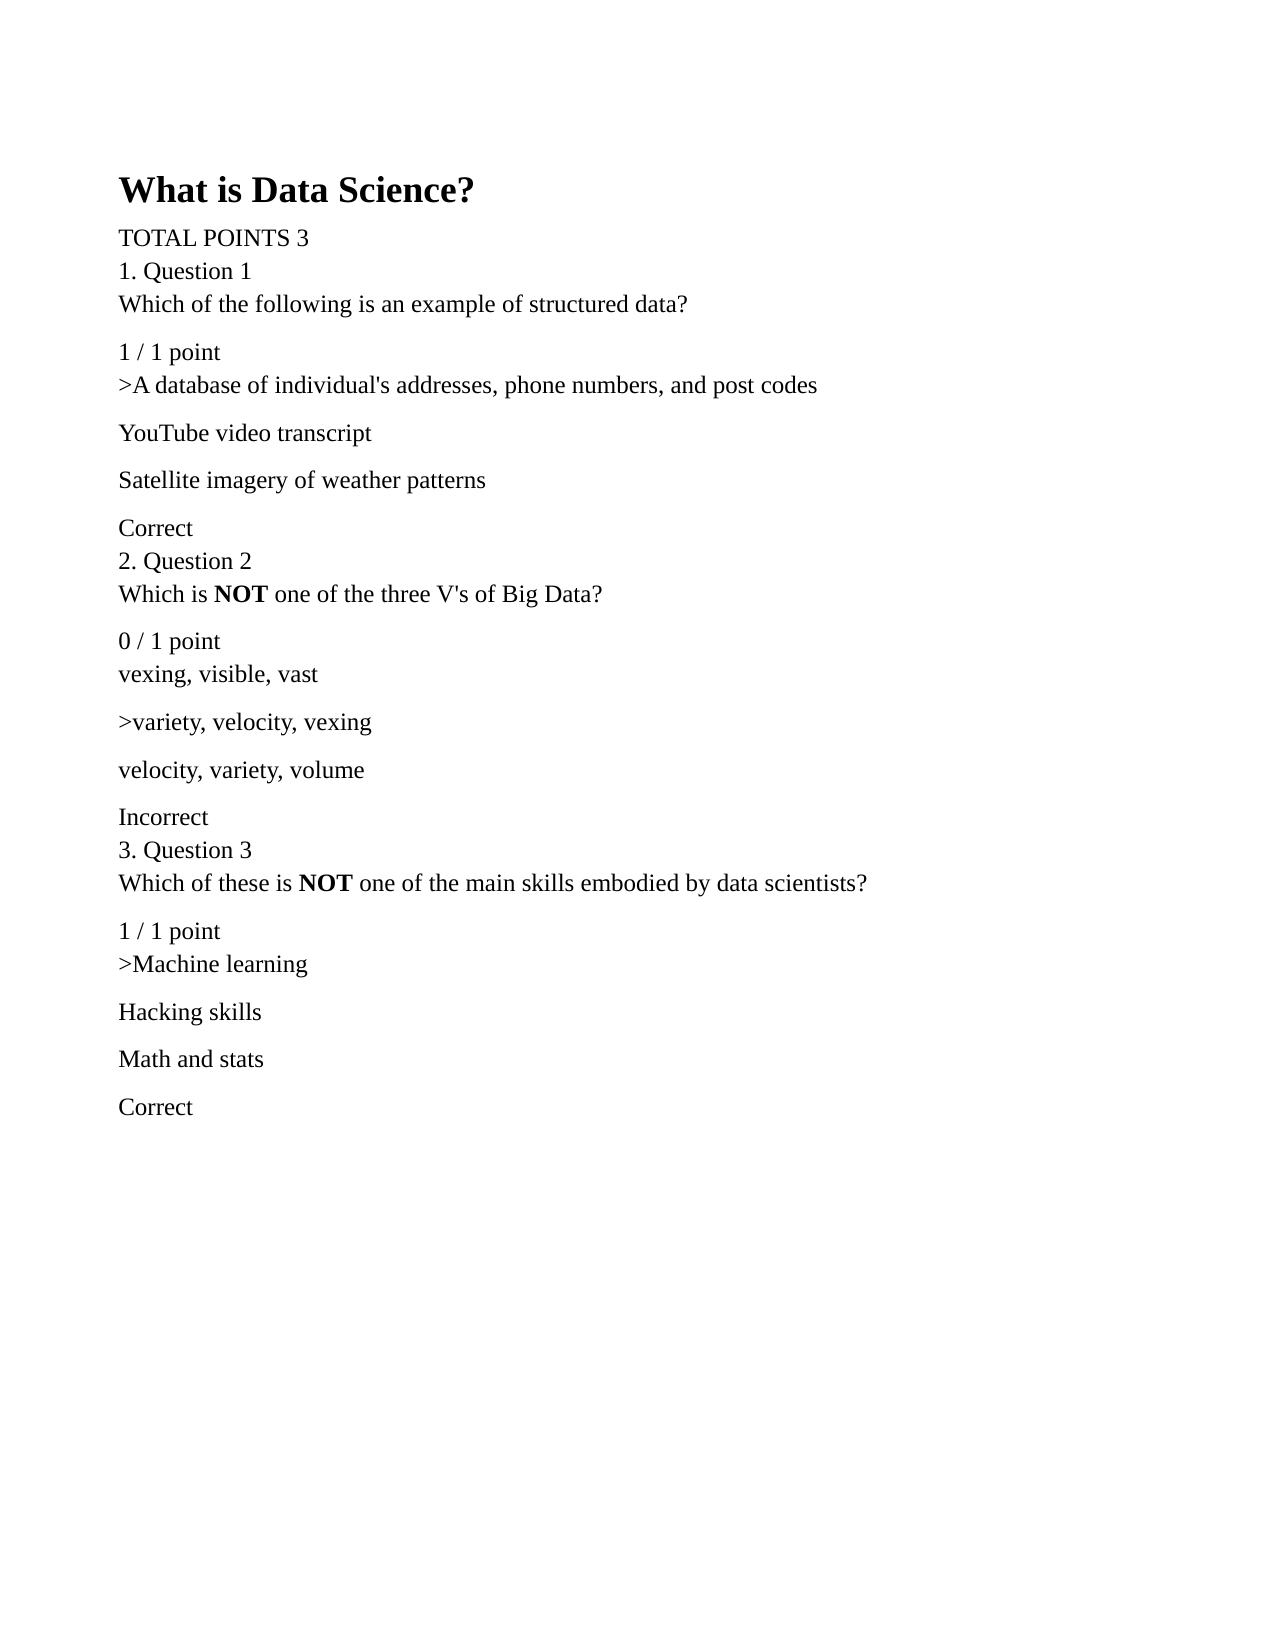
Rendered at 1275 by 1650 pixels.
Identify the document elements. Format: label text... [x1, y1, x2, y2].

text Which of the following is an example of structured data? [118, 289, 1157, 318]
text Which of these is NOT one of the main skills embodied by data scientists? [118, 868, 1157, 897]
text >variety, velocity, vexing [118, 707, 1157, 736]
text 1 / 1 point [118, 337, 1157, 366]
text Which is NOT one of the three V's of Big Data? [118, 579, 1157, 608]
subtitle What is Data Science? [118, 168, 1157, 211]
text Hacking skills [118, 997, 1157, 1025]
text 1. Question 1 [118, 256, 1157, 285]
text 3. Question 3 [118, 835, 1157, 864]
text vexing, visible, vast [118, 659, 1157, 688]
text >Machine learning [118, 949, 1157, 978]
text Incorrect [118, 802, 1157, 831]
text Correct [118, 1092, 1157, 1121]
text Correct [118, 513, 1157, 542]
text velocity, variety, volume [118, 755, 1157, 783]
text 0 / 1 point [118, 626, 1157, 655]
text TOTAL POINTS 3 [118, 223, 1157, 252]
text 2. Question 2 [118, 546, 1157, 574]
text Math and stats [118, 1044, 1157, 1073]
text 1 / 1 point [118, 916, 1157, 945]
text >A database of individual's addresses, phone numbers, and post codes [118, 370, 1157, 399]
text YouTube video transcript [118, 418, 1157, 446]
text Satellite imagery of weather patterns [118, 465, 1157, 494]
